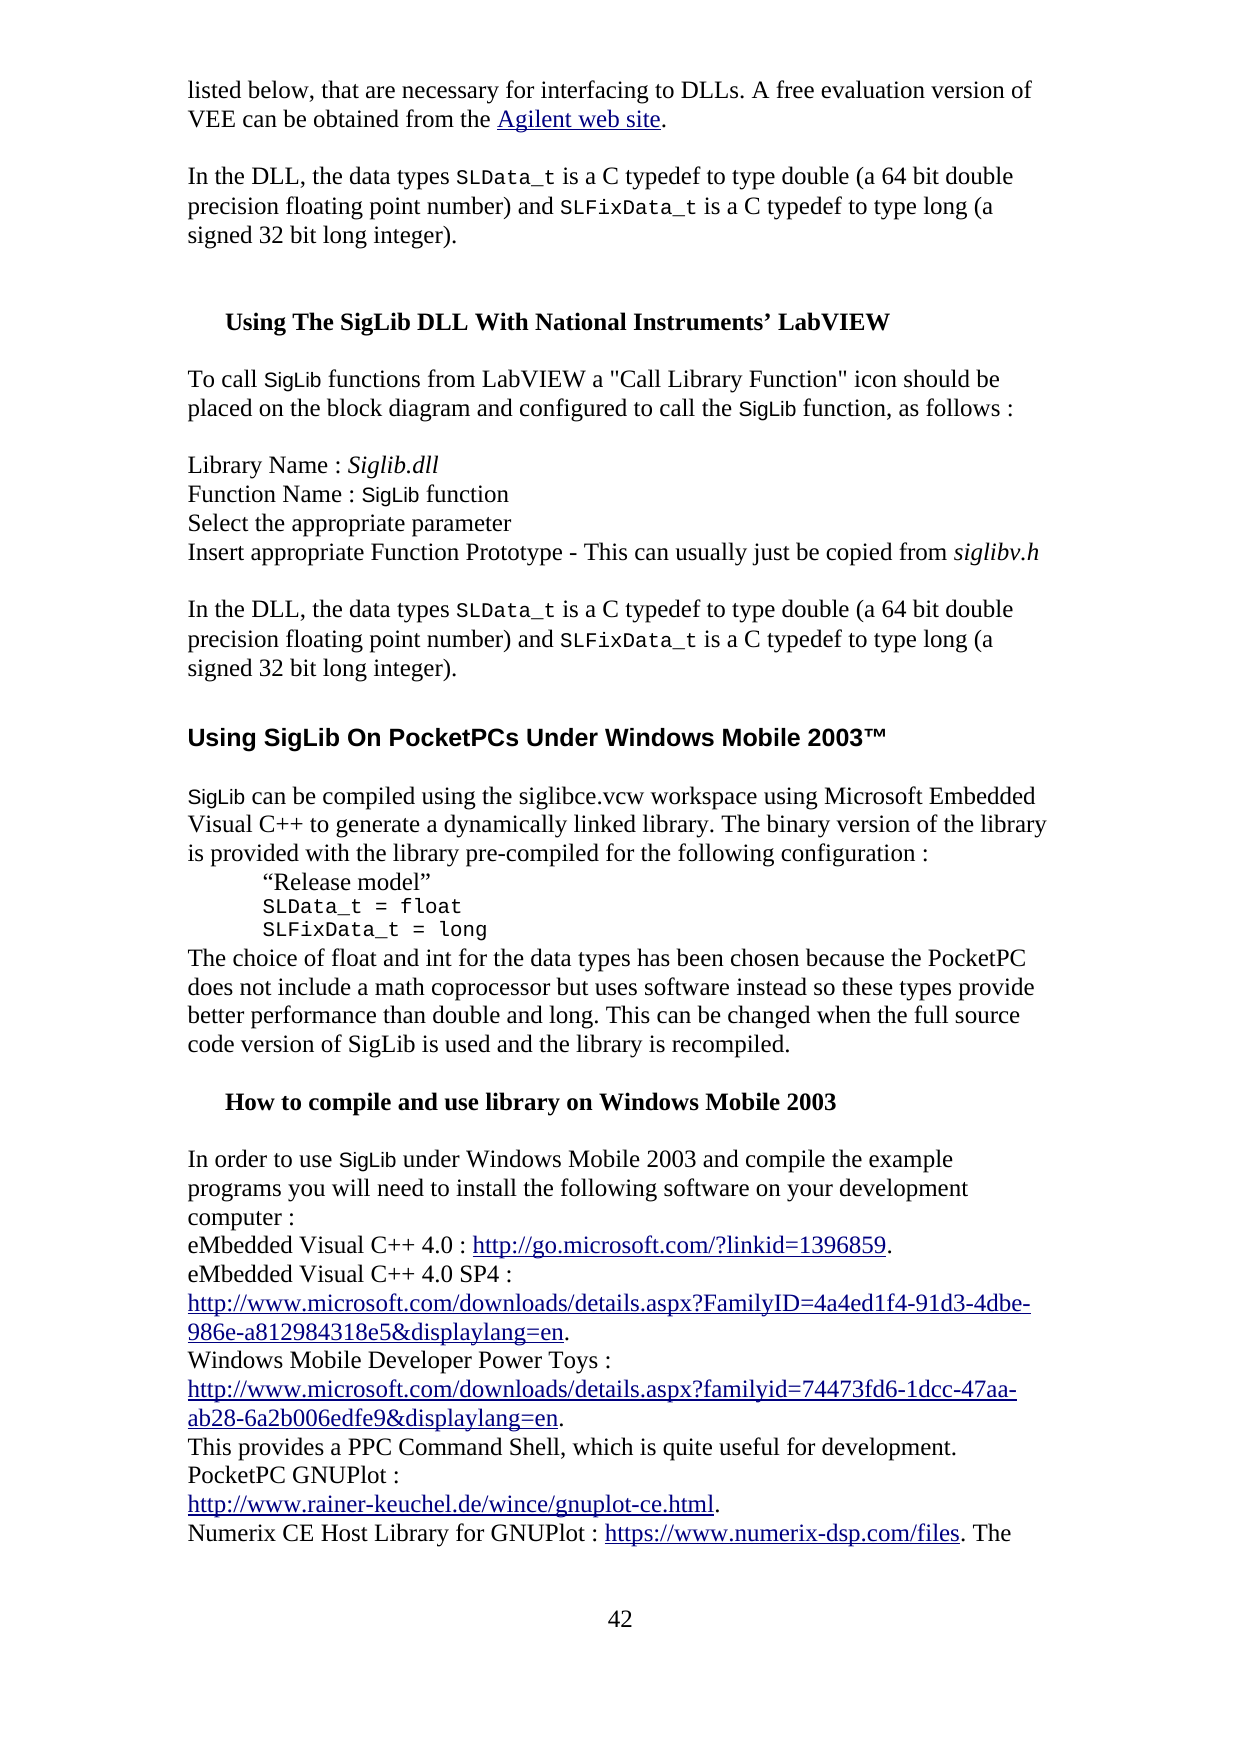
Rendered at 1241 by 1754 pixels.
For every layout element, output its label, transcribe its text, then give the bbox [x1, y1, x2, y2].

text In the DLL, the data types SLData_t is a C typedef to type double (a 64 bit double precision floating point number) and SLFixData_t is a C typedef to type long (a signed 32 bit long integer). [187, 594, 1053, 682]
text In the DLL, the data types SLData_t is a C typedef to type double (a 64 bit double precision floating point number) and SLFixData_t is a C typedef to type long (a signed 32 bit long integer). [187, 161, 1053, 249]
text In order to use SigLib under Windows Mobile 2003 and compile the example programs you will need to install the following software on your development computer : [187, 1144, 1053, 1231]
text SLFixData_t = long [187, 919, 1053, 943]
subtitle Using The SigLib DLL With National Instruments’ LabVIEW [225, 307, 1053, 335]
text SLData_t = float [187, 896, 1053, 919]
subtitle Using SigLib On PocketPCs Under Windows Mobile 2003™ [187, 723, 1053, 752]
text Library Name : Siglib.dll [187, 450, 1053, 479]
text Windows Mobile Developer Power Toys : [187, 1346, 1053, 1374]
text Select the appropriate parameter [187, 508, 1053, 537]
text Insert appropriate Function Prototype - This can usually just be copied from siglibv.h [187, 537, 1053, 565]
text http://www.microsoft.com/downloads/details.aspx?familyid=74473fd6-1dcc-47aa-ab28-6a2b006edfe9&displaylang=en. This provides a PPC Command Shell, which is quite useful for development. PocketPC GNUPlot : [187, 1374, 1053, 1489]
text SigLib can be compiled using the siglibce.vcw workspace using Microsoft Embedded Visual C++ to generate a dynamically linked library. The binary version of the library is provided with the library pre-compiled for the following configuration : [187, 781, 1053, 867]
text http://www.rainer-keuchel.de/wince/gnuplot-ce.html. Numerix CE Host Library for GNUPlot : https://www.numerix-dsp.com/files. The [187, 1489, 1053, 1547]
text To call SigLib functions from LabVIEW a "Call Library Function" icon should be placed on the block diagram and configured to call the SigLib function, as follows : [187, 364, 1053, 422]
text http://www.microsoft.com/downloads/details.aspx?FamilyID=4a4ed1f4-91d3-4dbe-986e-a812984318e5&displaylang=en. [187, 1288, 1053, 1346]
text The choice of float and int for the data types has been chosen because the PocketPC does not include a math coprocessor but uses software instead so these types provide better performance than double and long. This can be changed when the full source code version of SigLib is used and the library is recompiled. [187, 943, 1053, 1058]
subtitle How to compile and use library on Windows Mobile 2003 [225, 1087, 1053, 1116]
text listed below, that are necessary for interfacing to DLLs. A free evaluation version of VEE can be obtained from the Agilent web site. [187, 75, 1053, 132]
text eMbedded Visual C++ 4.0 SP4 : [187, 1259, 1053, 1288]
text “Release model” [187, 867, 1053, 896]
text eMbedded Visual C++ 4.0 : http://go.microsoft.com/?linkid=1396859. [187, 1231, 1053, 1259]
text Function Name : SigLib function [187, 479, 1053, 508]
